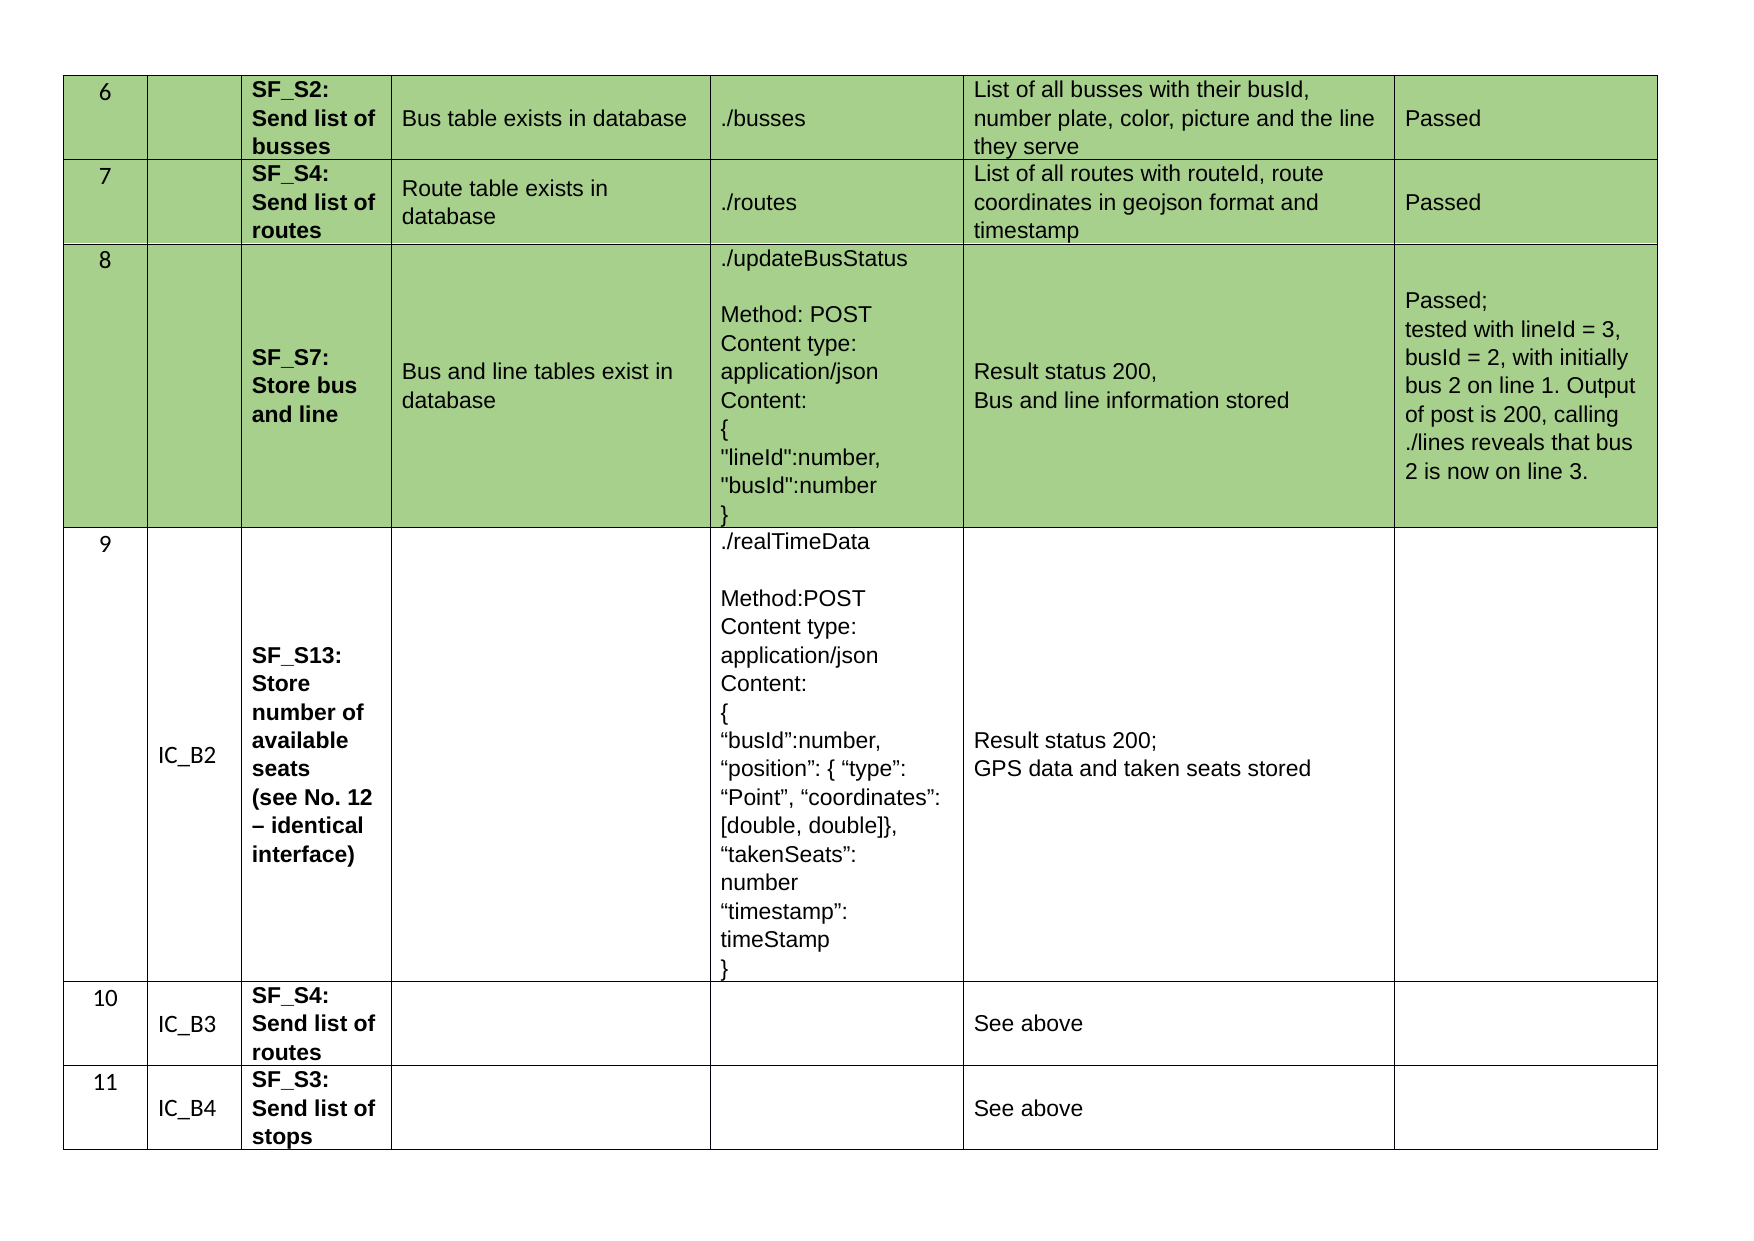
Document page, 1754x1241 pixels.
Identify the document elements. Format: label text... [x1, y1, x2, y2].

table_cell [148, 76, 241, 159]
table_cell SF_S4: Send list of routes [242, 982, 391, 1065]
table_cell 11 [64, 1066, 147, 1149]
table_cell See above [964, 1066, 1394, 1149]
table_cell SF_S2: Send list of busses [242, 76, 391, 159]
table_cell IC_B2 [148, 528, 241, 981]
table_cell Route table exists in database [392, 160, 710, 243]
table_cell Passed [1395, 160, 1657, 243]
table_cell [148, 160, 241, 243]
table_cell [392, 1066, 710, 1149]
table_cell 7 [64, 160, 147, 243]
table_cell Bus and line tables exist in database [392, 245, 710, 527]
table_cell IC_B3 [148, 982, 241, 1065]
table_cell ./routes [711, 160, 963, 243]
table_cell List of all busses with their busId, number plate, color, picture and the line they serve [964, 76, 1394, 159]
table_cell [392, 528, 710, 981]
table_cell SF_S13: Store number of available seats (see No. 12 – identical interface) [242, 528, 391, 981]
table_cell List of all routes with routeId, route coordinates in geojson format and timestamp [964, 160, 1394, 243]
table_cell ./realTimeData Method:POST Content type: application/json Content: { “busId”:number, “position”: { “type”: “Point”, “coordinates”: [double, double]}, “takenSeats”: number “timestamp”: timeStamp } [711, 528, 963, 981]
table_cell [392, 982, 710, 1065]
table_cell Result status 200; GPS data and taken seats stored [964, 528, 1394, 981]
table_cell 8 [64, 245, 147, 527]
table_cell IC_B4 [148, 1066, 241, 1149]
table_cell Passed [1395, 76, 1657, 159]
table_cell Passed; tested with lineId = 3, busId = 2, with initially bus 2 on line 1. Output of post is 200, calling ./lines reveals that bus 2 is now on line 3. [1395, 245, 1657, 527]
table_cell Result status 200, Bus and line information stored [964, 245, 1394, 527]
table_cell ./updateBusStatus Method: POST Content type: application/json Content: { "lineId":number, "busId":number } [711, 245, 963, 527]
table_cell [711, 982, 963, 1065]
table_cell [1395, 1066, 1657, 1149]
table_cell 6 [64, 76, 147, 159]
table_cell SF_S7: Store bus and line [242, 245, 391, 527]
table_cell See above [964, 982, 1394, 1065]
table_cell 9 [64, 528, 147, 981]
table_cell [1395, 982, 1657, 1065]
table_cell [711, 1066, 963, 1149]
table_cell [1395, 528, 1657, 981]
table_cell SF_S4: Send list of routes [242, 160, 391, 243]
table_cell 10 [64, 982, 147, 1065]
table_cell Bus table exists in database [392, 76, 710, 159]
table_cell ./busses [711, 76, 963, 159]
table_cell SF_S3: Send list of stops [242, 1066, 391, 1149]
table_cell [148, 245, 241, 527]
